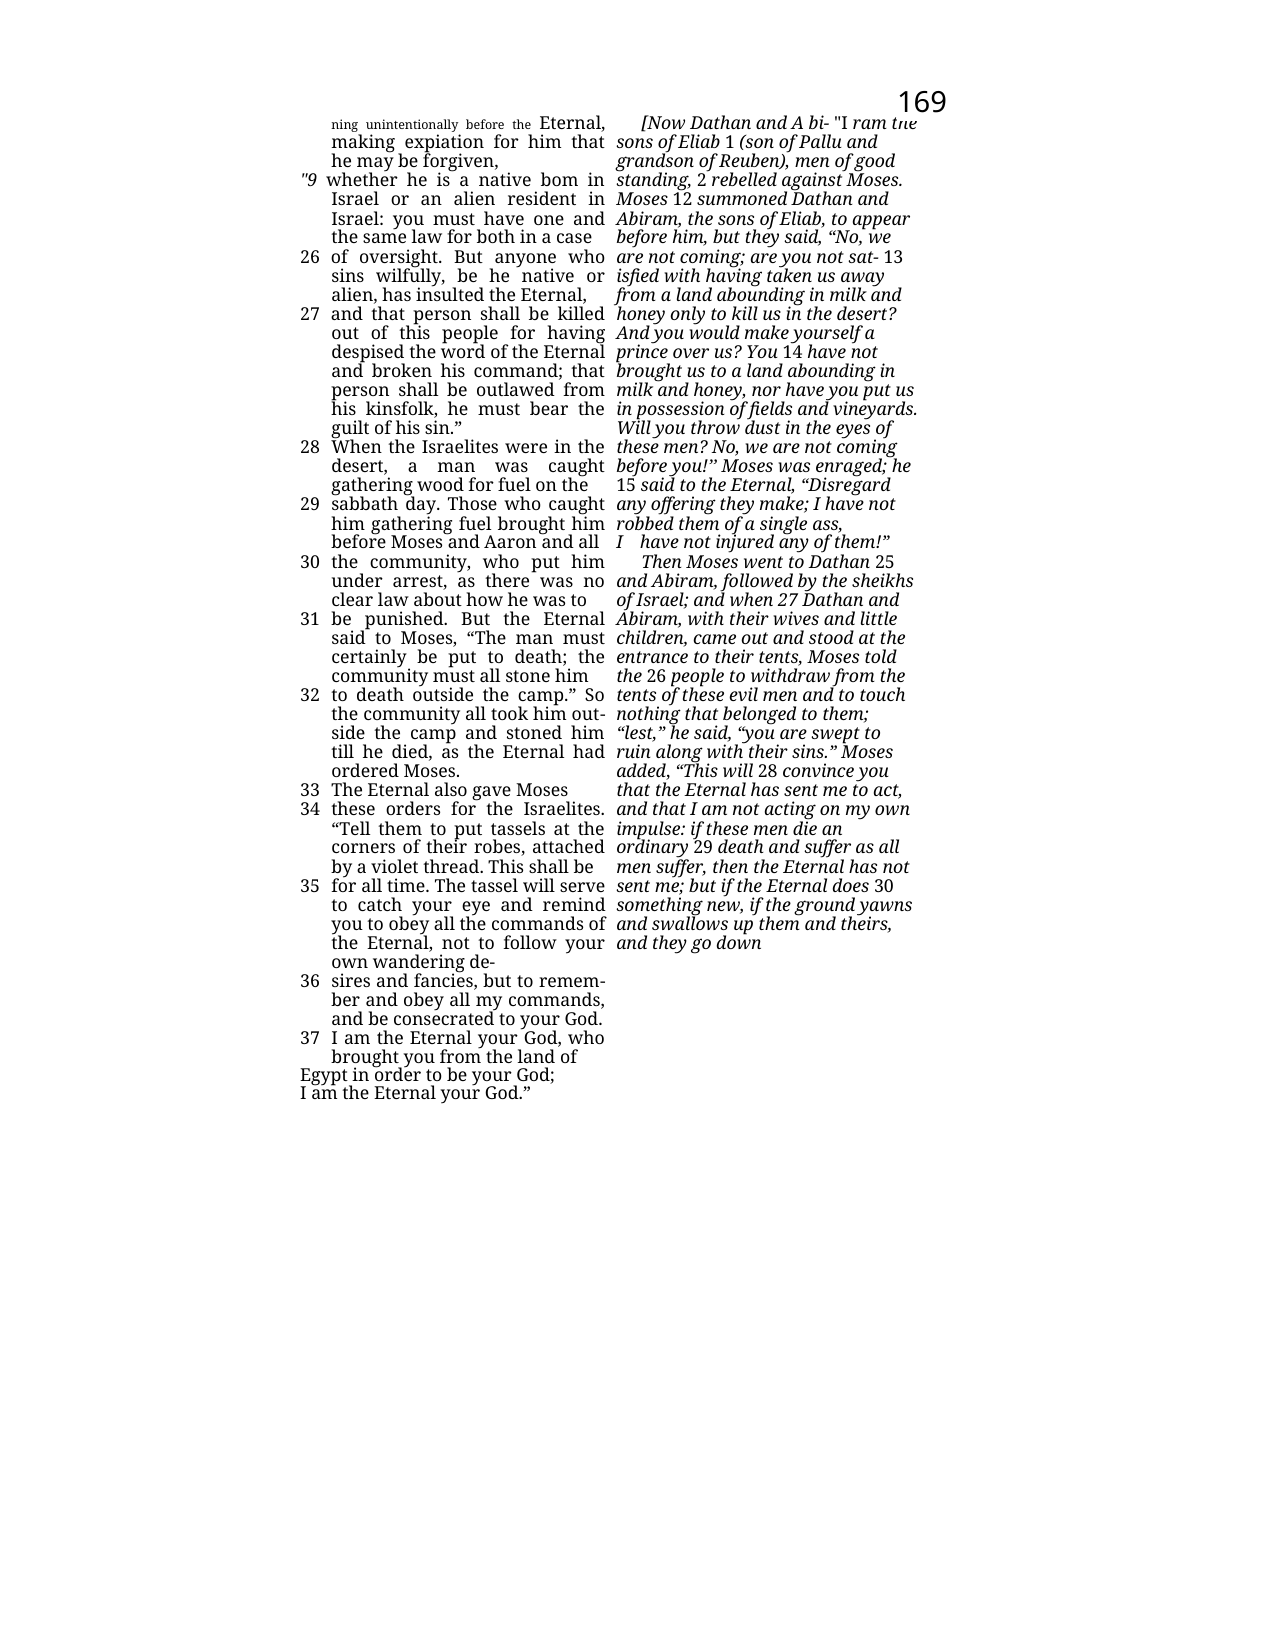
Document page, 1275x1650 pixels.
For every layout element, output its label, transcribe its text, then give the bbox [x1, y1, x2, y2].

list the community, who put him under arrest, as there was no clear law about how he was to [300, 553, 605, 610]
list have not injured any of them!” [616, 534, 921, 553]
list sires and fancies, but to remem­ber and obey all my commands, and be consecrated to your God. [300, 972, 605, 1029]
text ning unintentionally before the Eternal, making expiation for him that he may be forgiven, [331, 114, 605, 172]
list these orders for the Israelites. “Tell them to put tassels at the corners of their robes, attached by a violet thread. This shall be [300, 801, 605, 877]
text [Now Dathan and A bi- "I ram the sons of Eliab 1 (son of Pallu and grandson of Reuben), men of good standing, 2 rebelled against Moses. Moses 12 summoned Dathan and Abiram, the sons of Eliab, to appear be­fore him, but they said, “No, we are not coming; are you not sat- 13 isfied with having taken us away from a land abounding in milk and honey only to kill us in the desert? And you would make yourself a prince over us? You 14 have not brought us to a land abounding in milk and honey, nor have you put us in possession of fields and vineyards. Will you throw dust in the eyes of these men? No, we are not coming be­fore you!’’ Moses was enraged; he 15 said to the Eternal, “Disregard any offering they make; I have not robbed them of a single ass, [616, 114, 921, 534]
list When the Israelites were in the desert, a man was caught gathering wood for fuel on the [300, 438, 605, 496]
list I am the Eternal your God, who brought you from the land of [300, 1029, 605, 1067]
list The Eternal also gave Moses [300, 782, 605, 801]
list sabbath day. Those who caught him gathering fuel brought him before Moses and Aaron and all [300, 496, 605, 553]
text I am the Eternal your God.” [300, 1085, 605, 1103]
list for all time. The tassel will serve to catch your eye and re­mind you to obey all the com­mands of the Eternal, not to follow your own wandering de- [300, 877, 605, 972]
list to death outside the camp.” So the community all took him out­side the camp and stoned him till he died, as the Eternal had ordered Moses. [300, 686, 605, 782]
text Egypt in order to be your God; [300, 1067, 605, 1085]
text "9 whether he is a native bom in Israel or an alien resident in Israel: you must have one and the same law for both in a case [300, 172, 605, 248]
text Then Moses went to Dathan 25 and Abiram, followed by the sheikhs of Israel; and when 27 Dathan and Abiram, with their wives and little children, came out and stood at the entrance to their tents, Moses told the 26 people to withdraw from the tents of these evil men and to touch nothing that belonged to them; “lest,” he said, “you are swept to ruin along with their sins.” Moses added, “This will 28 convince you that the Eternal has sent me to act, and that I am not acting on my own impulse: if these men die an ordinary 29 death and suffer as all men suf­fer, then the Eternal has not sent me; but if the Eternal does 30 something new, if the ground yawns and swallows up them and theirs, and they go down [616, 553, 921, 953]
list of oversight. But anyone who sins wilfully, be he native or alien, has insulted the Eternal, [300, 248, 605, 305]
list and that person shall be killed out of this people for having despised the word of the Eternal and broken his command; that person shall be outlawed from his kinsfolk, he must bear the guilt of his sin.” [300, 305, 605, 438]
list be punished. But the Eternal said to Moses, “The man must certainly be put to death; the community must all stone him [300, 610, 605, 686]
